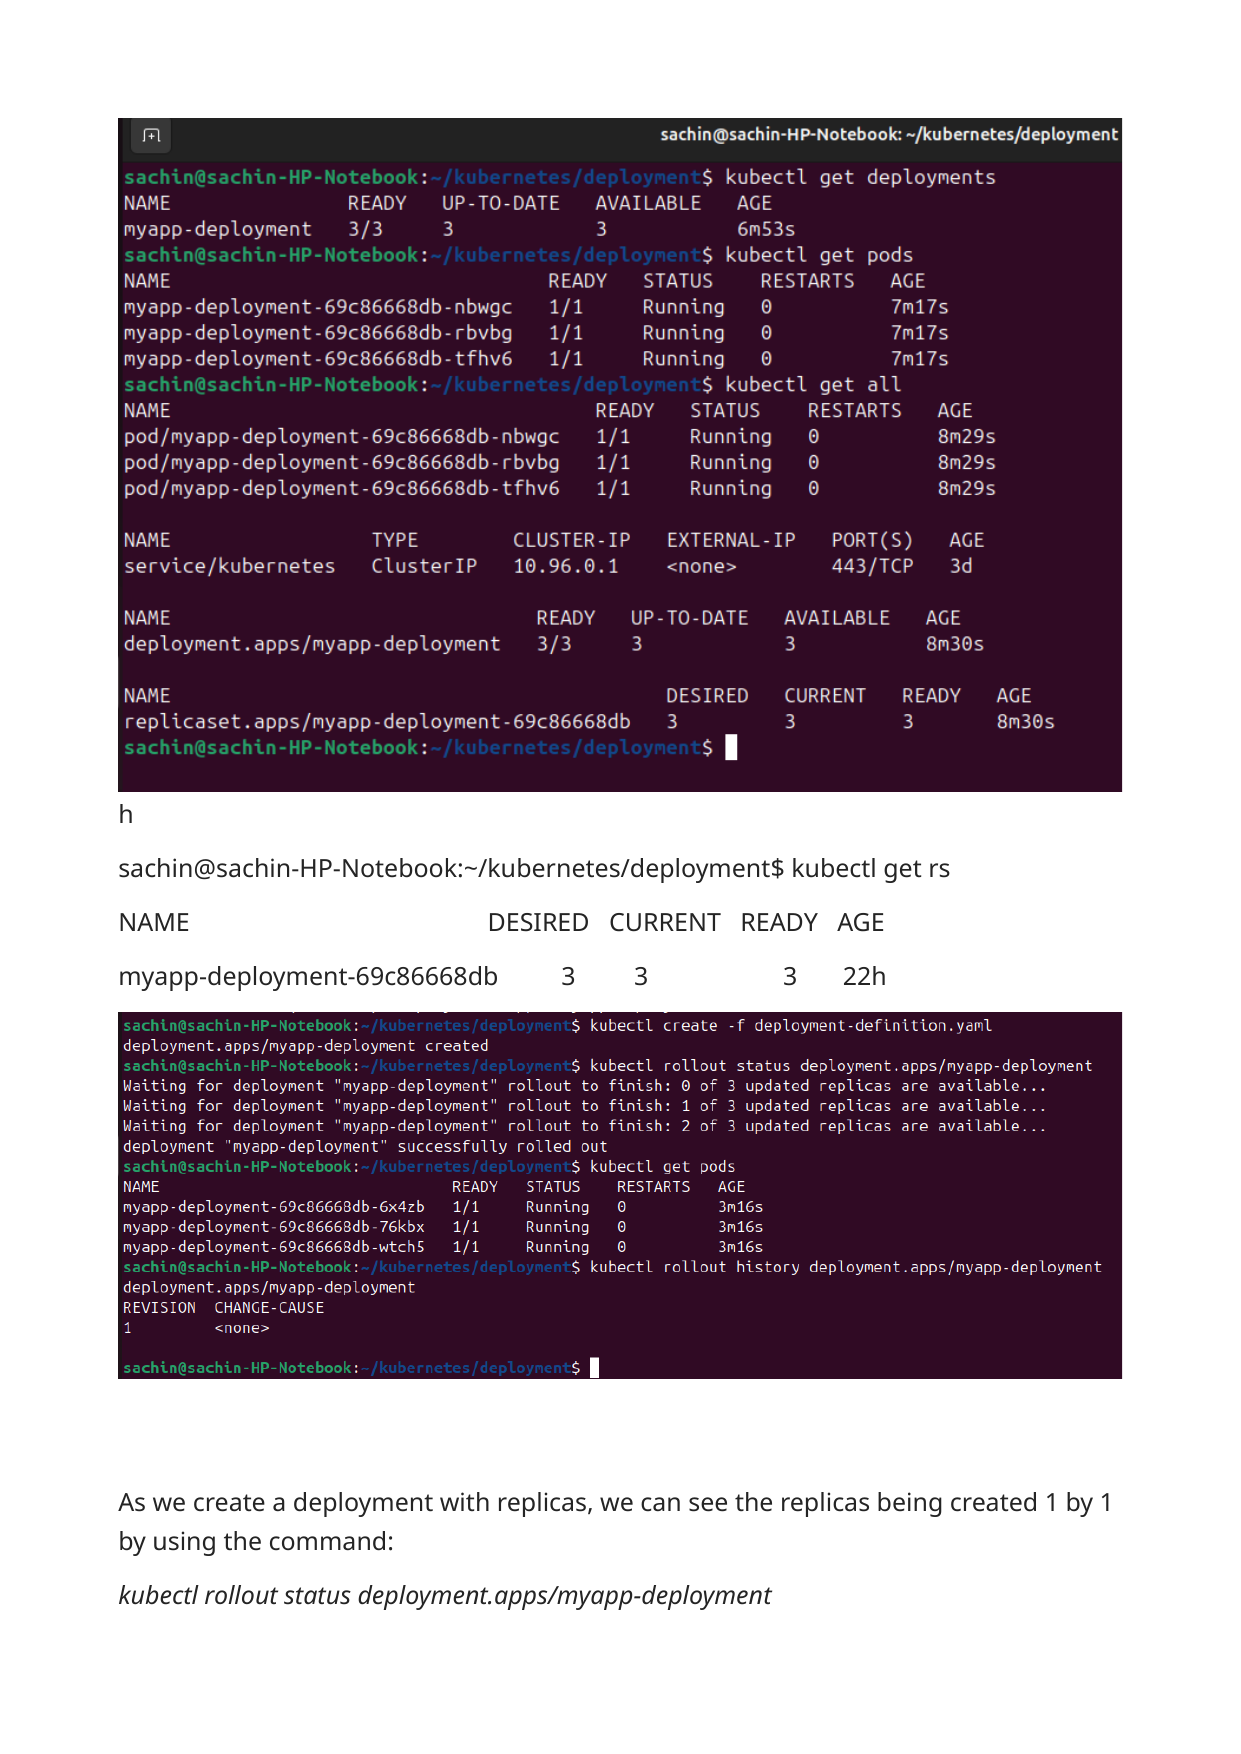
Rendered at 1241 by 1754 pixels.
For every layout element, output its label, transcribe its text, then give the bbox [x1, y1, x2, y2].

text sachin@sachin-HP-Notebook:~/kubernetes/deployment$ kubectl get rs [118, 851, 1122, 885]
text h [118, 792, 1122, 831]
picture [118, 118, 1123, 792]
text kubectl rollout status deployment.apps/myapp-deployment [118, 1577, 1122, 1611]
text myapp-deployment-69c86668db 3 3 3 22h [118, 958, 1122, 992]
text As we create a deployment with replicas, we can see the replicas being created 1 by 1 by using the command: [118, 1484, 1122, 1558]
text NAME DESIRED CURRENT READY AGE [118, 905, 1122, 939]
picture [118, 1012, 1123, 1379]
